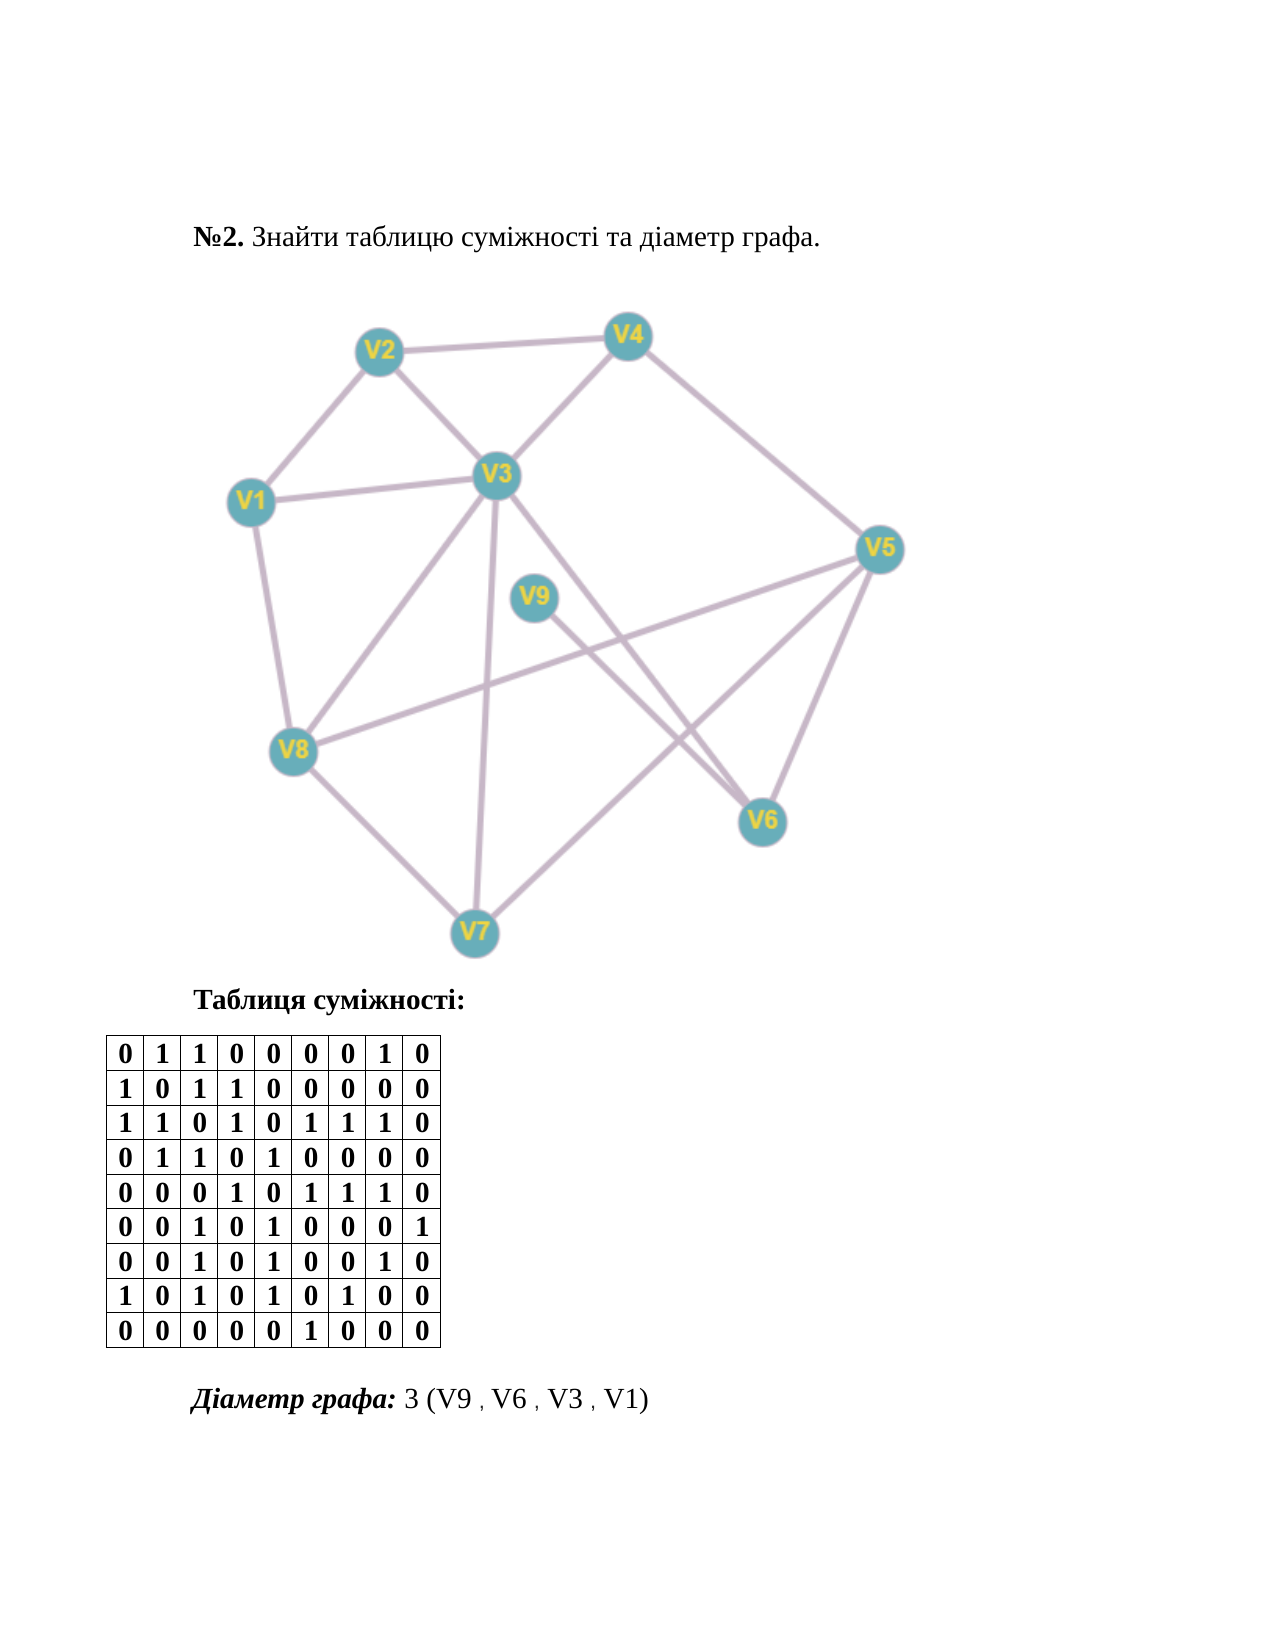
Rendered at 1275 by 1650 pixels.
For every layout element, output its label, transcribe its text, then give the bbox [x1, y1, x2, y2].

table_cell 0 [107, 1175, 143, 1208]
table_cell 1 [329, 1175, 365, 1208]
table_cell 0 [366, 1071, 402, 1104]
table_cell 0 [292, 1071, 328, 1104]
table_cell 1 [292, 1313, 328, 1347]
table_cell 0 [218, 1209, 254, 1243]
table_cell 0 [255, 1175, 291, 1208]
table_cell 1 [292, 1106, 328, 1139]
list №2. Знайти таблицю суміжності та діаметр графа. [156, 219, 1157, 252]
table_cell 1 [366, 1244, 402, 1277]
table_cell 1 [181, 1209, 217, 1243]
table_cell 0 [403, 1313, 440, 1347]
table_cell 0 [366, 1209, 402, 1243]
text Діаметр графа: 3 (V9 , V6 , V3 , V1) [118, 1381, 1157, 1415]
table_cell 1 [218, 1071, 254, 1104]
table_cell 1 [255, 1140, 291, 1174]
table_cell 0 [329, 1071, 365, 1104]
table_cell 0 [144, 1209, 180, 1243]
table_cell 0 [403, 1244, 440, 1277]
table_header 0 [255, 1036, 291, 1070]
table_cell 0 [181, 1106, 217, 1139]
table_cell 0 [218, 1140, 254, 1174]
table_cell 0 [366, 1313, 402, 1347]
table_header 0 [403, 1036, 440, 1070]
table_header 0 [292, 1036, 328, 1070]
table_cell 0 [144, 1313, 180, 1347]
table_cell 0 [292, 1140, 328, 1174]
table_cell 0 [403, 1071, 440, 1104]
table_cell 0 [366, 1140, 402, 1174]
table_cell 0 [144, 1244, 180, 1277]
table_cell 1 [107, 1106, 143, 1139]
table_cell 1 [329, 1106, 365, 1139]
table_cell 0 [255, 1313, 291, 1347]
list Таблиця суміжності: [193, 982, 1157, 1016]
table_cell 1 [181, 1071, 217, 1104]
table_cell 0 [255, 1106, 291, 1139]
table_cell 0 [255, 1071, 291, 1104]
table_cell 1 [144, 1140, 180, 1174]
table_cell 1 [181, 1140, 217, 1174]
table_cell 0 [107, 1209, 143, 1243]
table_header 1 [144, 1036, 180, 1070]
table_cell 1 [218, 1175, 254, 1208]
table_cell 0 [218, 1279, 254, 1312]
table_header 0 [329, 1036, 365, 1070]
table_cell 0 [292, 1279, 328, 1312]
table_cell 1 [403, 1209, 440, 1243]
table_cell 1 [144, 1106, 180, 1139]
table_cell 0 [144, 1279, 180, 1312]
table_cell 0 [218, 1313, 254, 1347]
table_header 0 [107, 1036, 143, 1070]
table_cell 1 [181, 1279, 217, 1312]
table_cell 0 [403, 1106, 440, 1139]
table_cell 1 [218, 1106, 254, 1139]
table_cell 0 [181, 1313, 217, 1347]
table_cell 1 [107, 1279, 143, 1312]
table_cell 1 [107, 1071, 143, 1104]
table_header 0 [218, 1036, 254, 1070]
table_header 1 [366, 1036, 402, 1070]
table_cell 0 [403, 1140, 440, 1174]
table_cell 1 [366, 1106, 402, 1139]
table_cell 0 [107, 1140, 143, 1174]
table_cell 0 [403, 1175, 440, 1208]
table_header 1 [181, 1036, 217, 1070]
table_cell 0 [292, 1244, 328, 1277]
table_cell 0 [329, 1140, 365, 1174]
table_cell 1 [255, 1244, 291, 1277]
table_cell 1 [255, 1279, 291, 1312]
table_cell 1 [329, 1279, 365, 1312]
table_cell 0 [329, 1209, 365, 1243]
table_cell 0 [366, 1279, 402, 1312]
table_cell 1 [255, 1209, 291, 1243]
table_cell 0 [181, 1175, 217, 1208]
table_cell 0 [329, 1313, 365, 1347]
table_cell 0 [144, 1175, 180, 1208]
table_cell 0 [403, 1279, 440, 1312]
table_cell 0 [107, 1313, 143, 1347]
picture [193, 291, 939, 981]
table_cell 0 [329, 1244, 365, 1277]
table_cell 1 [292, 1175, 328, 1208]
table_cell 0 [144, 1071, 180, 1104]
table_cell 1 [181, 1244, 217, 1277]
table_cell 0 [107, 1244, 143, 1277]
table_cell 0 [218, 1244, 254, 1277]
table_cell 1 [366, 1175, 402, 1208]
table_cell 0 [292, 1209, 328, 1243]
